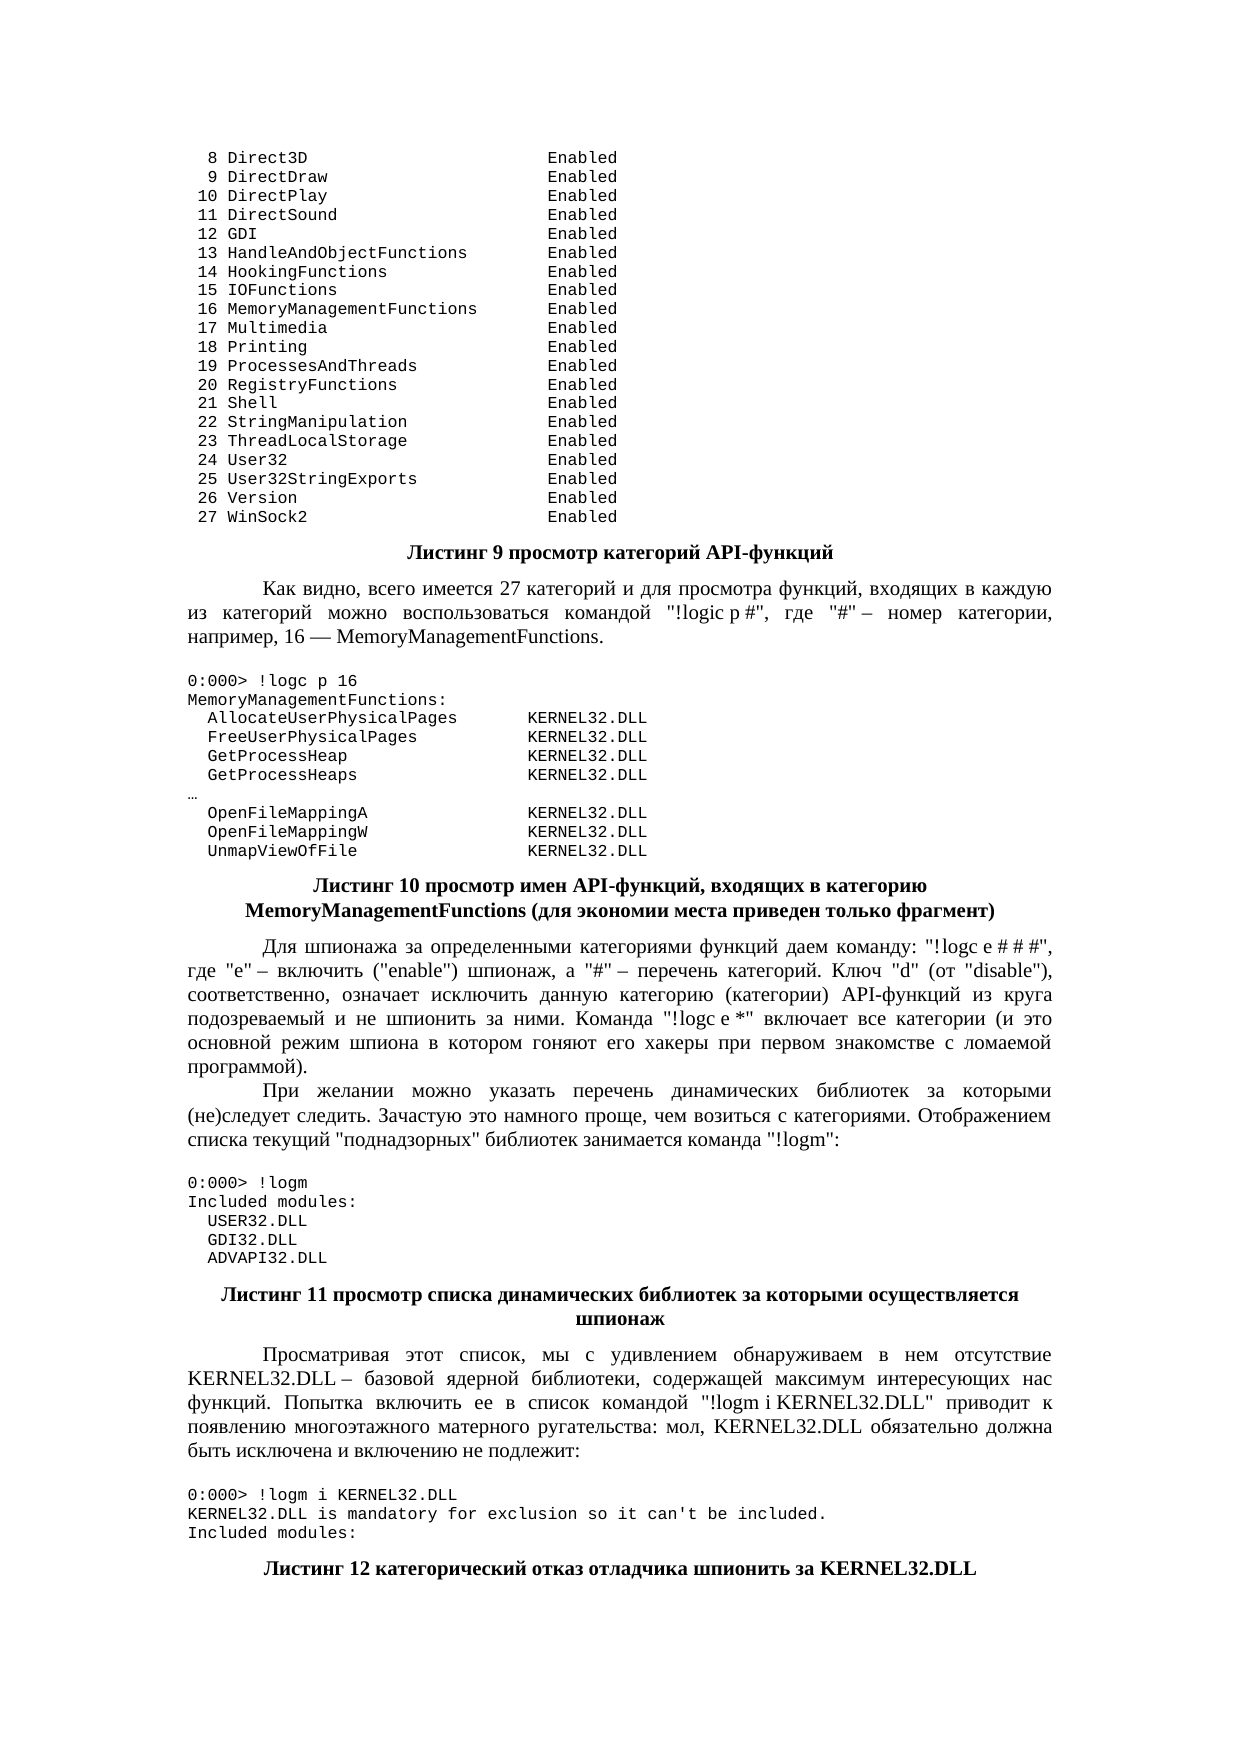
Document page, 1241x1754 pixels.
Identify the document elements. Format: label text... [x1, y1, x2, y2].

text 19 ProcessesAndThreads Enabled [187, 357, 1053, 376]
text 26 Version Enabled [187, 489, 1053, 508]
text 24 User32 Enabled [187, 452, 1053, 471]
text Для шпионажа за определенными категориями функций даем команду: "!logc e # # #", где "e" – включить ("enable") шпионаж, а "#" – перечень категорий. Ключ "d" (от "disable"), соответственно, означает исключить данную категорию (категории) API-функций из круга подозреваемый и не шпионить за ними. Команда "!logc e *" включает все категории (и это основной режим шпиона в котором гоняют его хакеры при первом знакомстве с ломаемой программой). [187, 934, 1053, 1078]
text AllocateUserPhysicalPages KERNEL32.DLL [187, 710, 1053, 729]
text Листинг 9 просмотр категорий API-функций [187, 539, 1053, 564]
text Included modules: [187, 1524, 1053, 1543]
text Листинг 11 просмотр списка динамических библиотек за которыми осуществляется шпионаж [187, 1281, 1053, 1329]
text OpenFileMappingW KERNEL32.DLL [187, 823, 1053, 842]
text 8 Direct3D Enabled [187, 150, 1053, 169]
text 17 Multimedia Enabled [187, 320, 1053, 338]
text UnmapViewOfFile KERNEL32.DLL [187, 842, 1053, 861]
text 15 IOFunctions Enabled [187, 282, 1053, 301]
text Included modules: [187, 1193, 1053, 1212]
text 0:000> !logm i KERNEL32.DLL [187, 1486, 1053, 1505]
text USER32.DLL [187, 1212, 1053, 1231]
text 14 HookingFunctions Enabled [187, 263, 1053, 282]
text 21 Shell Enabled [187, 395, 1053, 414]
text 13 HandleAndObjectFunctions Enabled [187, 244, 1053, 263]
text 0:000> !logm [187, 1175, 1053, 1193]
text GetProcessHeap KERNEL32.DLL [187, 748, 1053, 767]
text 23 ThreadLocalStorage Enabled [187, 433, 1053, 452]
text 18 Printing Enabled [187, 338, 1053, 357]
text Листинг 10 просмотр имен API-функций, входящих в категорию MemoryManagementFunctions (для экономии места приведен только фрагмент) [187, 873, 1053, 922]
text Листинг 12 категорический отказ отладчика шпионить за KERNEL32.DLL [187, 1556, 1053, 1579]
text 10 DirectPlay Enabled [187, 188, 1053, 207]
text 9 DirectDraw Enabled [187, 169, 1053, 188]
text Как видно, всего имеется 27 категорий и для просмотра функций, входящих в каждую из категорий можно воспользоваться командой "!logic p #", где "#" – номер категории, например, 16 — MemoryManagementFunctions. [187, 576, 1053, 648]
text MemoryManagementFunctions: [187, 691, 1053, 710]
text 25 User32StringExports Enabled [187, 471, 1053, 489]
text KERNEL32.DLL is mandatory for exclusion so it can't be included. [187, 1505, 1053, 1524]
text ADVAPI32.DLL [187, 1250, 1053, 1269]
text При желании можно указать перечень динамических библиотек за которыми (не)следует следить. Зачастую это намного проще, чем возиться с категориями. Отображением списка текущий "поднадзорных" библиотек занимается команда "!logm": [187, 1078, 1053, 1151]
text … [187, 786, 1053, 804]
text Просматривая этот список, мы с удивлением обнаруживаем в нем отсутствие KERNEL32.DLL – базовой ядерной библиотеки, содержащей максимум интересующих нас функций. Попытка включить ее в список командой "!logm i KERNEL32.DLL" приводит к появлению многоэтажного матерного ругательства: мол, KERNEL32.DLL обязательно должна быть исключена и включению не подлежит: [187, 1342, 1053, 1462]
text 11 DirectSound Enabled [187, 207, 1053, 225]
text 22 StringManipulation Enabled [187, 414, 1053, 433]
text GDI32.DLL [187, 1231, 1053, 1250]
text 0:000> !logc p 16 [187, 672, 1053, 691]
text FreeUserPhysicalPages KERNEL32.DLL [187, 729, 1053, 748]
text 12 GDI Enabled [187, 225, 1053, 244]
text OpenFileMappingA KERNEL32.DLL [187, 804, 1053, 823]
text GetProcessHeaps KERNEL32.DLL [187, 767, 1053, 786]
text 27 WinSock2 Enabled [187, 508, 1053, 527]
text 20 RegistryFunctions Enabled [187, 376, 1053, 395]
text 16 MemoryManagementFunctions Enabled [187, 301, 1053, 320]
